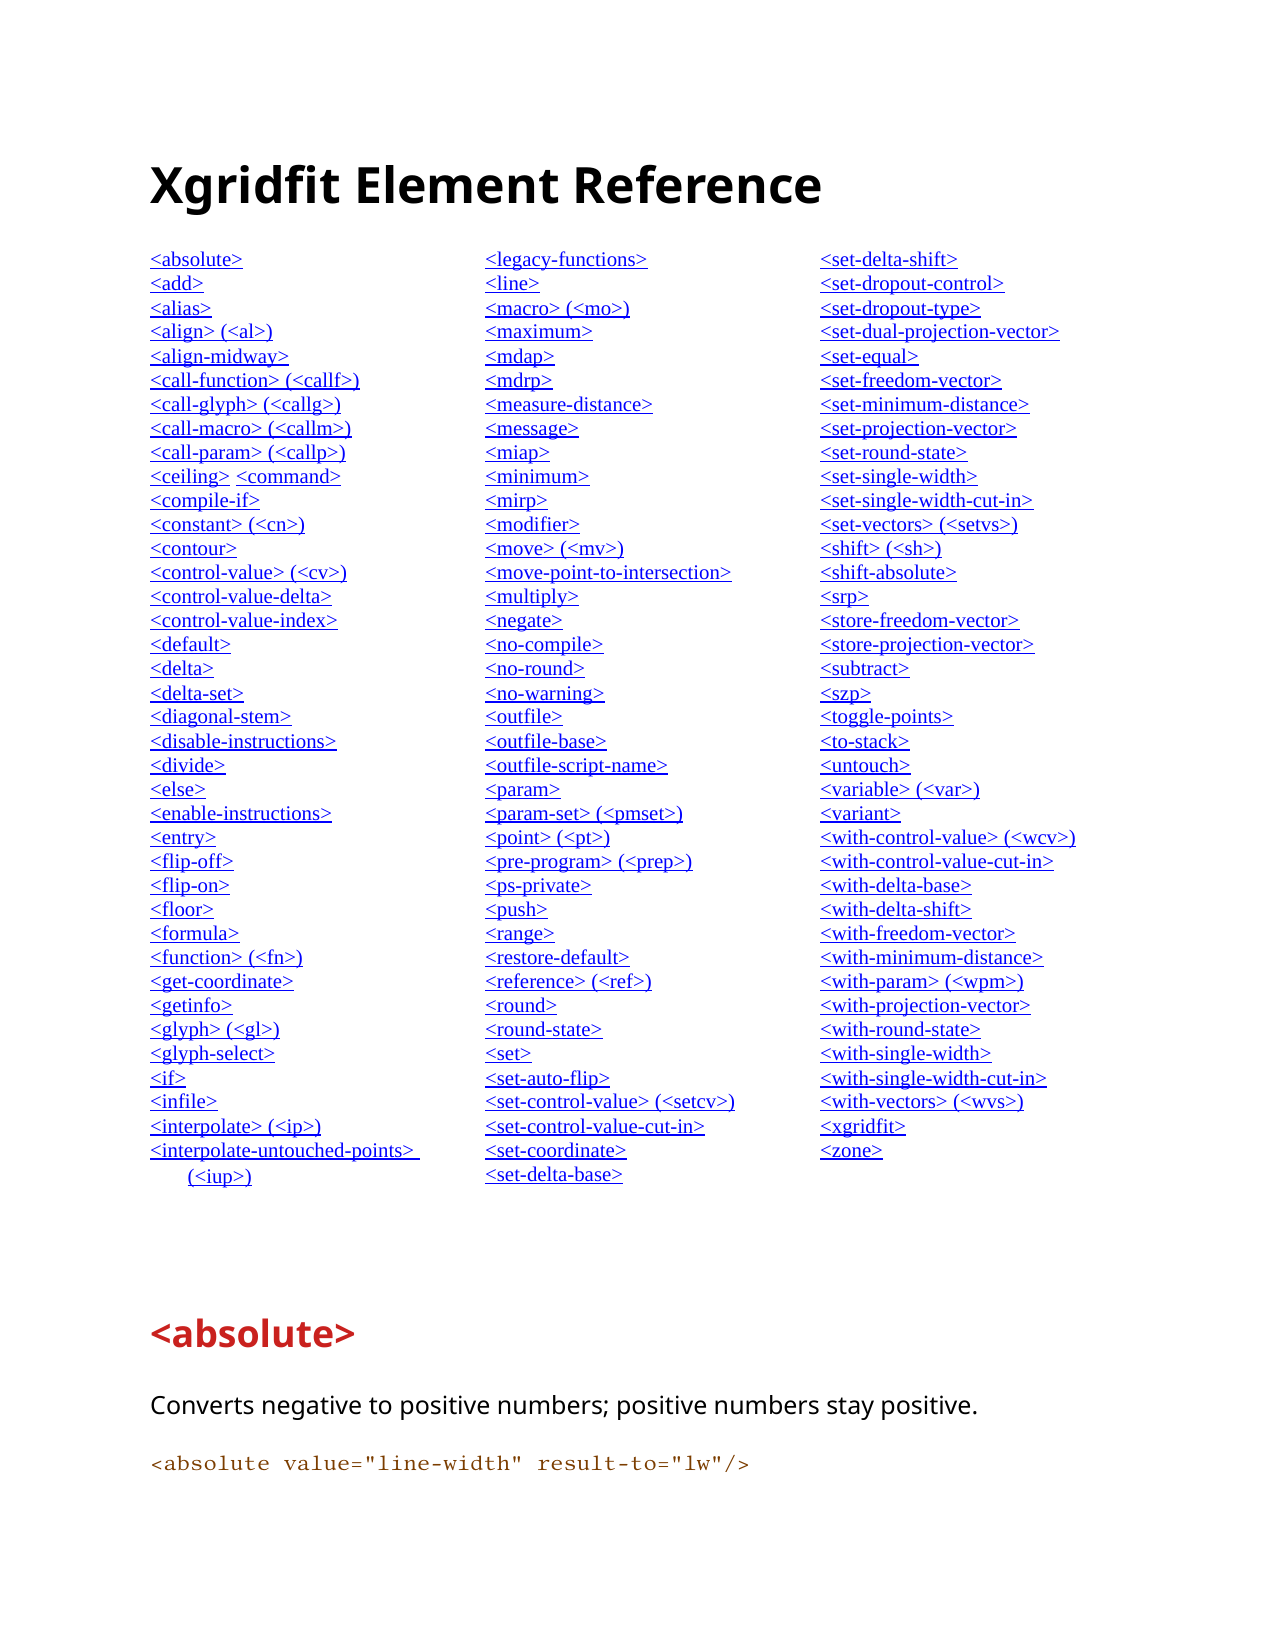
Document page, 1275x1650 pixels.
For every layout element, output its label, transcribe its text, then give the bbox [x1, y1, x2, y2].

text <line> [485, 271, 790, 295]
text <contour> [150, 536, 455, 560]
text <diagonal-stem> [150, 704, 455, 728]
text <with-freedom-vector> [820, 921, 1125, 945]
text <ps-private> [485, 873, 790, 897]
text <param> [485, 777, 790, 801]
text <with-control-value-cut-in> [820, 849, 1125, 873]
text Converts negative to positive numbers; positive numbers stay positive. [150, 1388, 1125, 1422]
text <push> [485, 897, 790, 921]
text <outfile> [485, 704, 790, 728]
text <control-value-delta> [150, 584, 455, 608]
text <param-set> (<pmset>) [485, 801, 790, 825]
text <miap> [485, 440, 790, 464]
text <shift-absolute> [820, 560, 1125, 584]
text <szp> [820, 680, 1125, 704]
text <set-projection-vector> [820, 416, 1125, 440]
text <srp> [820, 584, 1125, 608]
text <constant> (<cn>) [150, 512, 455, 536]
text <mirp> [485, 488, 790, 512]
text <add> [150, 271, 455, 295]
text <outfile-script-name> [485, 753, 790, 777]
text <maximum> [485, 319, 790, 343]
text <interpolate-untouched-points> (<iup>) [150, 1138, 455, 1190]
text <pre-program> (<prep>) [485, 849, 790, 873]
text <control-value> (<cv>) [150, 560, 455, 584]
text <multiply> [485, 584, 790, 608]
text <reference> (<ref>) [485, 969, 790, 993]
text <set-dual-projection-vector> [820, 319, 1125, 343]
text <delta> [150, 656, 455, 680]
text <divide> [150, 753, 455, 777]
text <minimum> [485, 464, 790, 488]
text <set-control-value> (<setcv>) [485, 1089, 790, 1113]
text <flip-off> [150, 849, 455, 873]
text <no-warning> [485, 680, 790, 704]
text <legacy-functions> [485, 247, 790, 271]
text <store-projection-vector> [820, 632, 1125, 656]
text <range> [485, 921, 790, 945]
text <set-delta-base> [485, 1162, 790, 1186]
text <variant> [820, 801, 1125, 825]
text <with-single-width> [820, 1041, 1125, 1065]
text <set-coordinate> [485, 1138, 790, 1162]
text <enable-instructions> [150, 801, 455, 825]
text <with-projection-vector> [820, 993, 1125, 1017]
text <with-vectors> (<wvs>) [820, 1089, 1125, 1113]
text <get-coordinate> [150, 969, 455, 993]
text <measure-distance> [485, 392, 790, 416]
text <getinfo> [150, 993, 455, 1017]
text <set-single-width> [820, 464, 1125, 488]
text <macro> (<mo>) [485, 295, 790, 319]
text <no-round> [485, 656, 790, 680]
text <outfile-base> [485, 728, 790, 753]
text <set-freedom-vector> [820, 368, 1125, 392]
text <with-delta-base> [820, 873, 1125, 897]
text <set-round-state> [820, 440, 1125, 464]
text <compile-if> [150, 488, 455, 512]
text <call-macro> (<callm>) [150, 416, 455, 440]
text <if> [150, 1065, 455, 1089]
text <else> [150, 777, 455, 801]
text <interpolate> (<ip>) [150, 1113, 455, 1138]
text <call-glyph> (<callg>) [150, 392, 455, 416]
text <align-midway> [150, 343, 455, 368]
text <control-value-index> [150, 608, 455, 632]
text <with-round-state> [820, 1017, 1125, 1041]
text <absolute> [150, 247, 455, 271]
text <call-param> (<callp>) [150, 440, 455, 464]
text <shift> (<sh>) [820, 536, 1125, 560]
text <untouch> [820, 753, 1125, 777]
text <modifier> [485, 512, 790, 536]
text <variable> (<var>) [820, 777, 1125, 801]
text <zone> [820, 1138, 1125, 1162]
text <move-point-to-intersection> [485, 560, 790, 584]
text <move> (<mv>) [485, 536, 790, 560]
subtitle Xgridfit Element Reference [150, 150, 1125, 218]
text <subtract> [820, 656, 1125, 680]
text <set-equal> [820, 343, 1125, 368]
text <set-dropout-control> [820, 271, 1125, 295]
text <disable-instructions> [150, 728, 455, 753]
text <with-param> (<wpm>) [820, 969, 1125, 993]
text <formula> [150, 921, 455, 945]
text <glyph-select> [150, 1041, 455, 1065]
text <align> (<al>) [150, 319, 455, 343]
text <round> [485, 993, 790, 1017]
text <with-control-value> (<wcv>) [820, 825, 1125, 849]
text <glyph> (<gl>) [150, 1017, 455, 1041]
text <set-vectors> (<setvs>) [820, 512, 1125, 536]
subtitle <absolute> [150, 1308, 1125, 1359]
text <infile> [150, 1089, 455, 1113]
text <message> [485, 416, 790, 440]
text <with-delta-shift> [820, 897, 1125, 921]
text <negate> [485, 608, 790, 632]
text <with-minimum-distance> [820, 945, 1125, 969]
text <point> (<pt>) [485, 825, 790, 849]
text <set-auto-flip> [485, 1065, 790, 1089]
text <set-minimum-distance> [820, 392, 1125, 416]
text <toggle-points> [820, 704, 1125, 728]
text <store-freedom-vector> [820, 608, 1125, 632]
text <with-single-width-cut-in> [820, 1065, 1125, 1089]
text <round-state> [485, 1017, 790, 1041]
text <flip-on> [150, 873, 455, 897]
text <set-single-width-cut-in> [820, 488, 1125, 512]
text <entry> [150, 825, 455, 849]
text <call-function> (<callf>) [150, 368, 455, 392]
text <absolute value="line-width" result-to="lw"/> [150, 1451, 1125, 1475]
text <no-compile> [485, 632, 790, 656]
text <set-delta-shift> [820, 247, 1125, 271]
text <set> [485, 1041, 790, 1065]
text <mdrp> [485, 368, 790, 392]
text <default> [150, 632, 455, 656]
text <alias> [150, 295, 455, 319]
text <ceiling> <command> [150, 464, 455, 488]
text <set-control-value-cut-in> [485, 1113, 790, 1138]
text <set-dropout-type> [820, 295, 1125, 319]
text <xgridfit> [820, 1113, 1125, 1138]
text <floor> [150, 897, 455, 921]
text <delta-set> [150, 680, 455, 704]
text <function> (<fn>) [150, 945, 455, 969]
text <restore-default> [485, 945, 790, 969]
text <mdap> [485, 343, 790, 368]
text <to-stack> [820, 728, 1125, 753]
